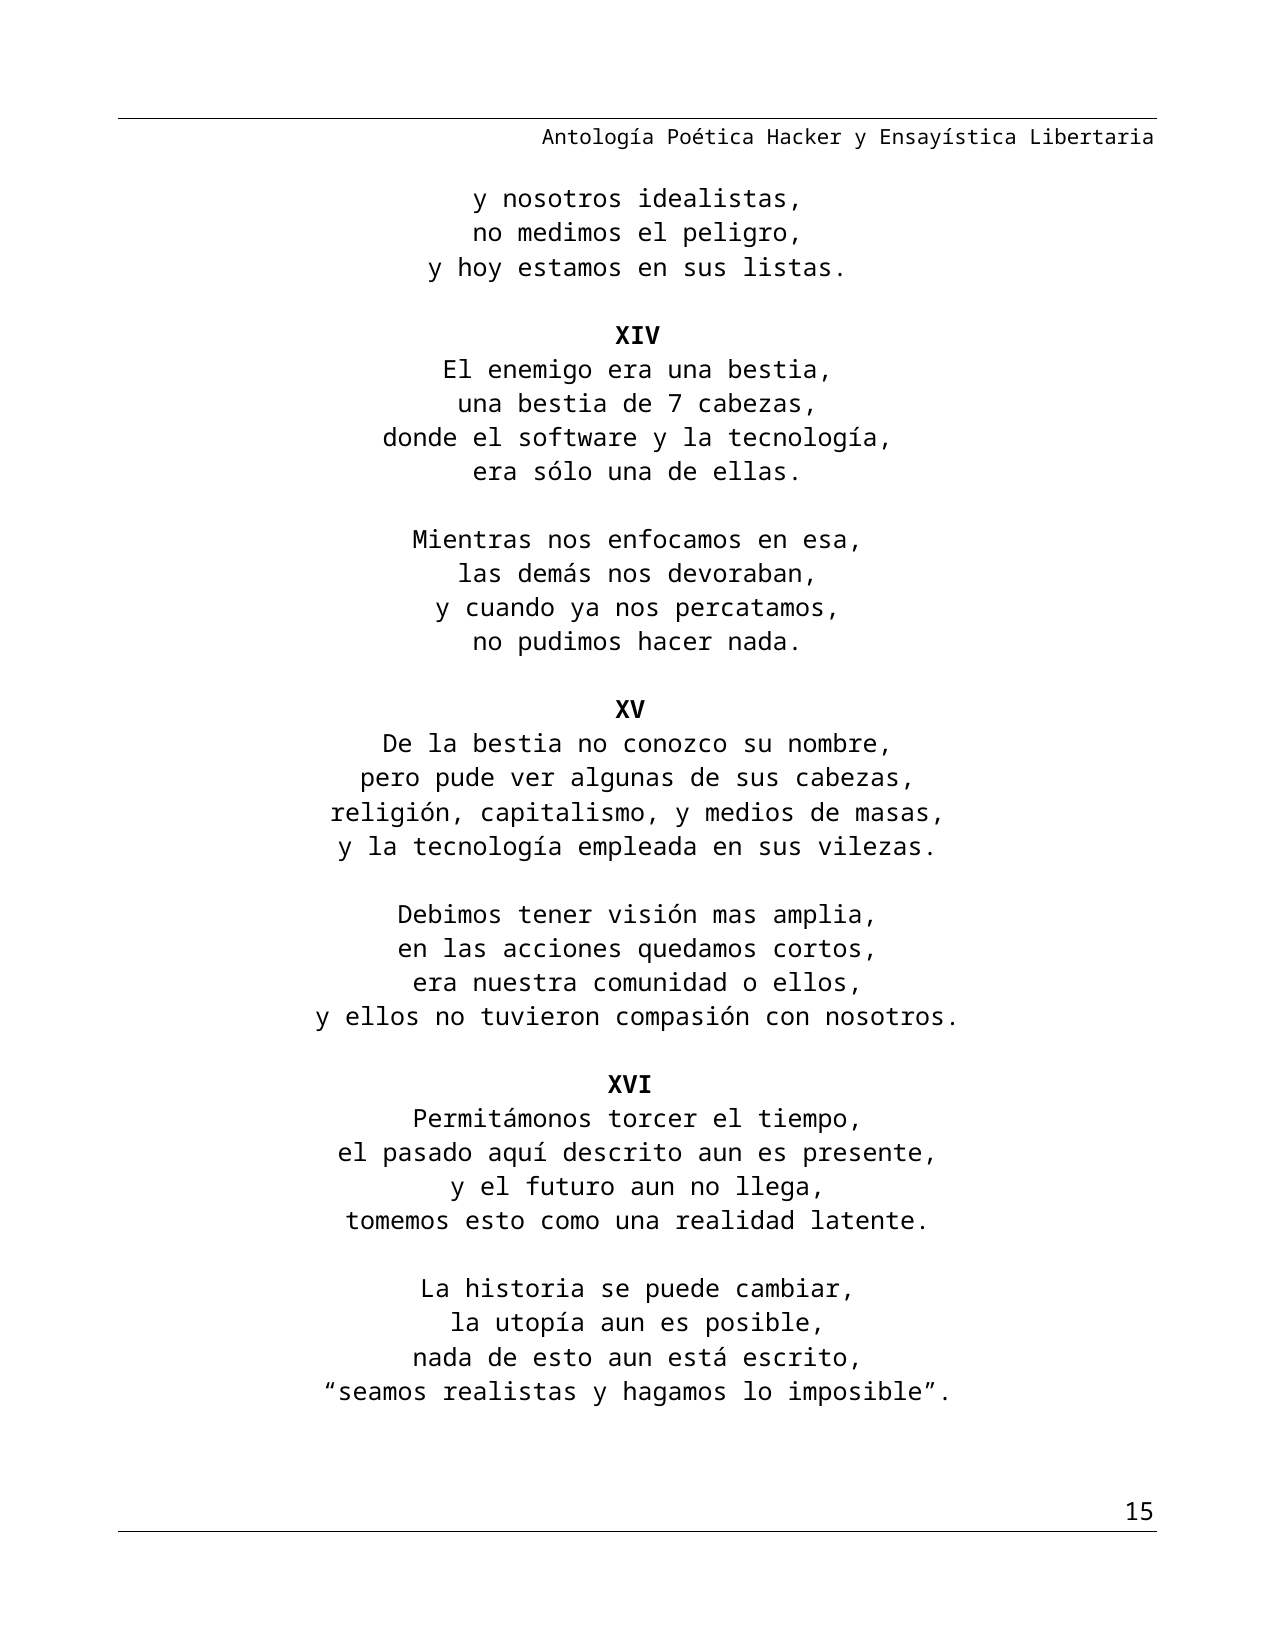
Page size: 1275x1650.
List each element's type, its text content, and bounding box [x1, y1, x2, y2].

text el pasado aquí descrito aun es presente, [121, 1135, 1154, 1169]
text tomemos esto como una realidad latente. [121, 1203, 1154, 1237]
text y ellos no tuvieron compasión con nosotros. [121, 998, 1154, 1033]
text y el futuro aun no llega, [121, 1169, 1154, 1203]
text y la tecnología empleada en sus vilezas. [121, 828, 1154, 862]
text La historia se puede cambiar, [121, 1271, 1154, 1305]
text era nuestra comunidad o ellos, [121, 964, 1154, 998]
text las demás nos devoraban, [121, 556, 1154, 590]
text XVI [121, 1067, 1154, 1101]
text XV [121, 692, 1154, 726]
text la utopía aun es posible, [121, 1305, 1154, 1339]
text religión, capitalismo, y medios de masas, [121, 794, 1154, 828]
text y nosotros idealistas, [121, 181, 1154, 215]
text no pudimos hacer nada. [121, 624, 1154, 658]
text era sólo una de ellas. [121, 453, 1154, 488]
text en las acciones quedamos cortos, [121, 930, 1154, 964]
text nada de esto aun está escrito, [121, 1339, 1154, 1373]
text Debimos tener visión mas amplia, [121, 896, 1154, 930]
text pero pude ver algunas de sus cabezas, [121, 760, 1154, 794]
text y hoy estamos en sus listas. [121, 249, 1154, 283]
text Mientras nos enfocamos en esa, [121, 522, 1154, 556]
text El enemigo era una bestia, [121, 351, 1154, 385]
text De la bestia no conozco su nombre, [121, 726, 1154, 760]
text Permitámonos torcer el tiempo, [121, 1101, 1154, 1135]
text y cuando ya nos percatamos, [121, 590, 1154, 624]
text donde el software y la tecnología, [121, 419, 1154, 453]
text una bestia de 7 cabezas, [121, 385, 1154, 419]
text XIV [121, 317, 1154, 351]
text no medimos el peligro, [121, 215, 1154, 249]
text “seamos realistas y hagamos lo imposible”. [121, 1373, 1154, 1407]
